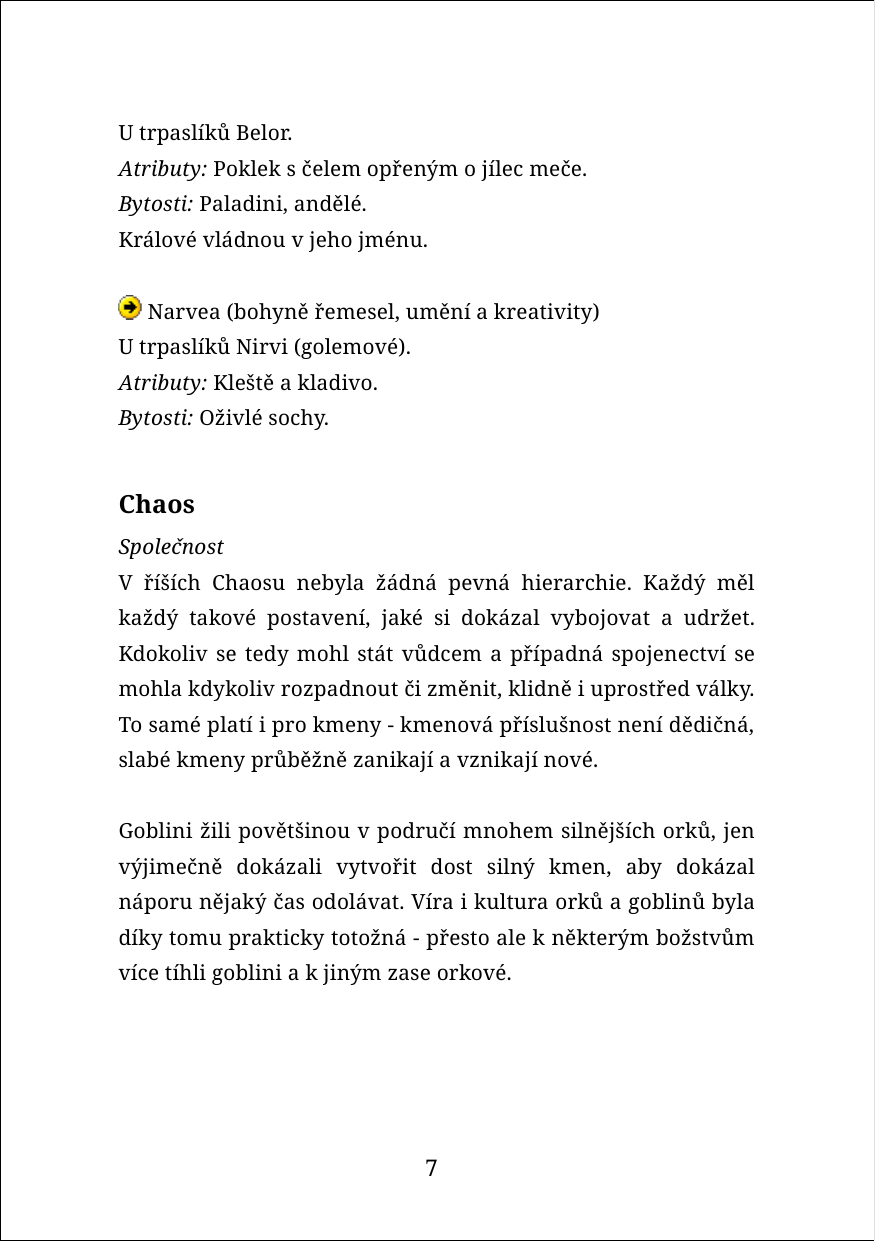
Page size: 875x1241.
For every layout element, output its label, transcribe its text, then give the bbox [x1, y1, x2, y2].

picture [118, 295, 142, 320]
text U trpaslíků Belor. Atributy: Poklek s čelem opřeným o jílec meče. Bytosti: Paladini, andělé. Králové vládnou v jeho jménu. Narvea (bohyně řemesel, umění a kreativity) U trpaslíků Nirvi (golemové). Atributy: Kleště a kladivo. Bytosti: Oživlé sochy. [118, 118, 756, 432]
subtitle Chaos [118, 486, 756, 520]
text Společnost V říších Chaosu nebyla žádná pevná hierarchie. Každý měl každý takové postavení, jaké si dokázal vybojovat a udržet. Kdokoliv se tedy mohl stát vůdcem a případná spojenectví se mohla kdykoliv rozpadnout či změnit, klidně i uprostřed války. To samé platí i pro kmeny - kmenová příslušnost není dědičná, slabé kmeny průběžně zanikají a vznikají nové. Goblini žili povětšinou v područí mnohem silnějších orků, jen výjimečně dokázali vytvořit dost silný kmen, aby dokázal náporu nějaký čas odolávat. Víra i kultura orků a goblinů byla díky tomu prakticky totožná - přesto ale k některým božstvům více tíhli goblini a k jiným zase orkové. [118, 532, 756, 1022]
